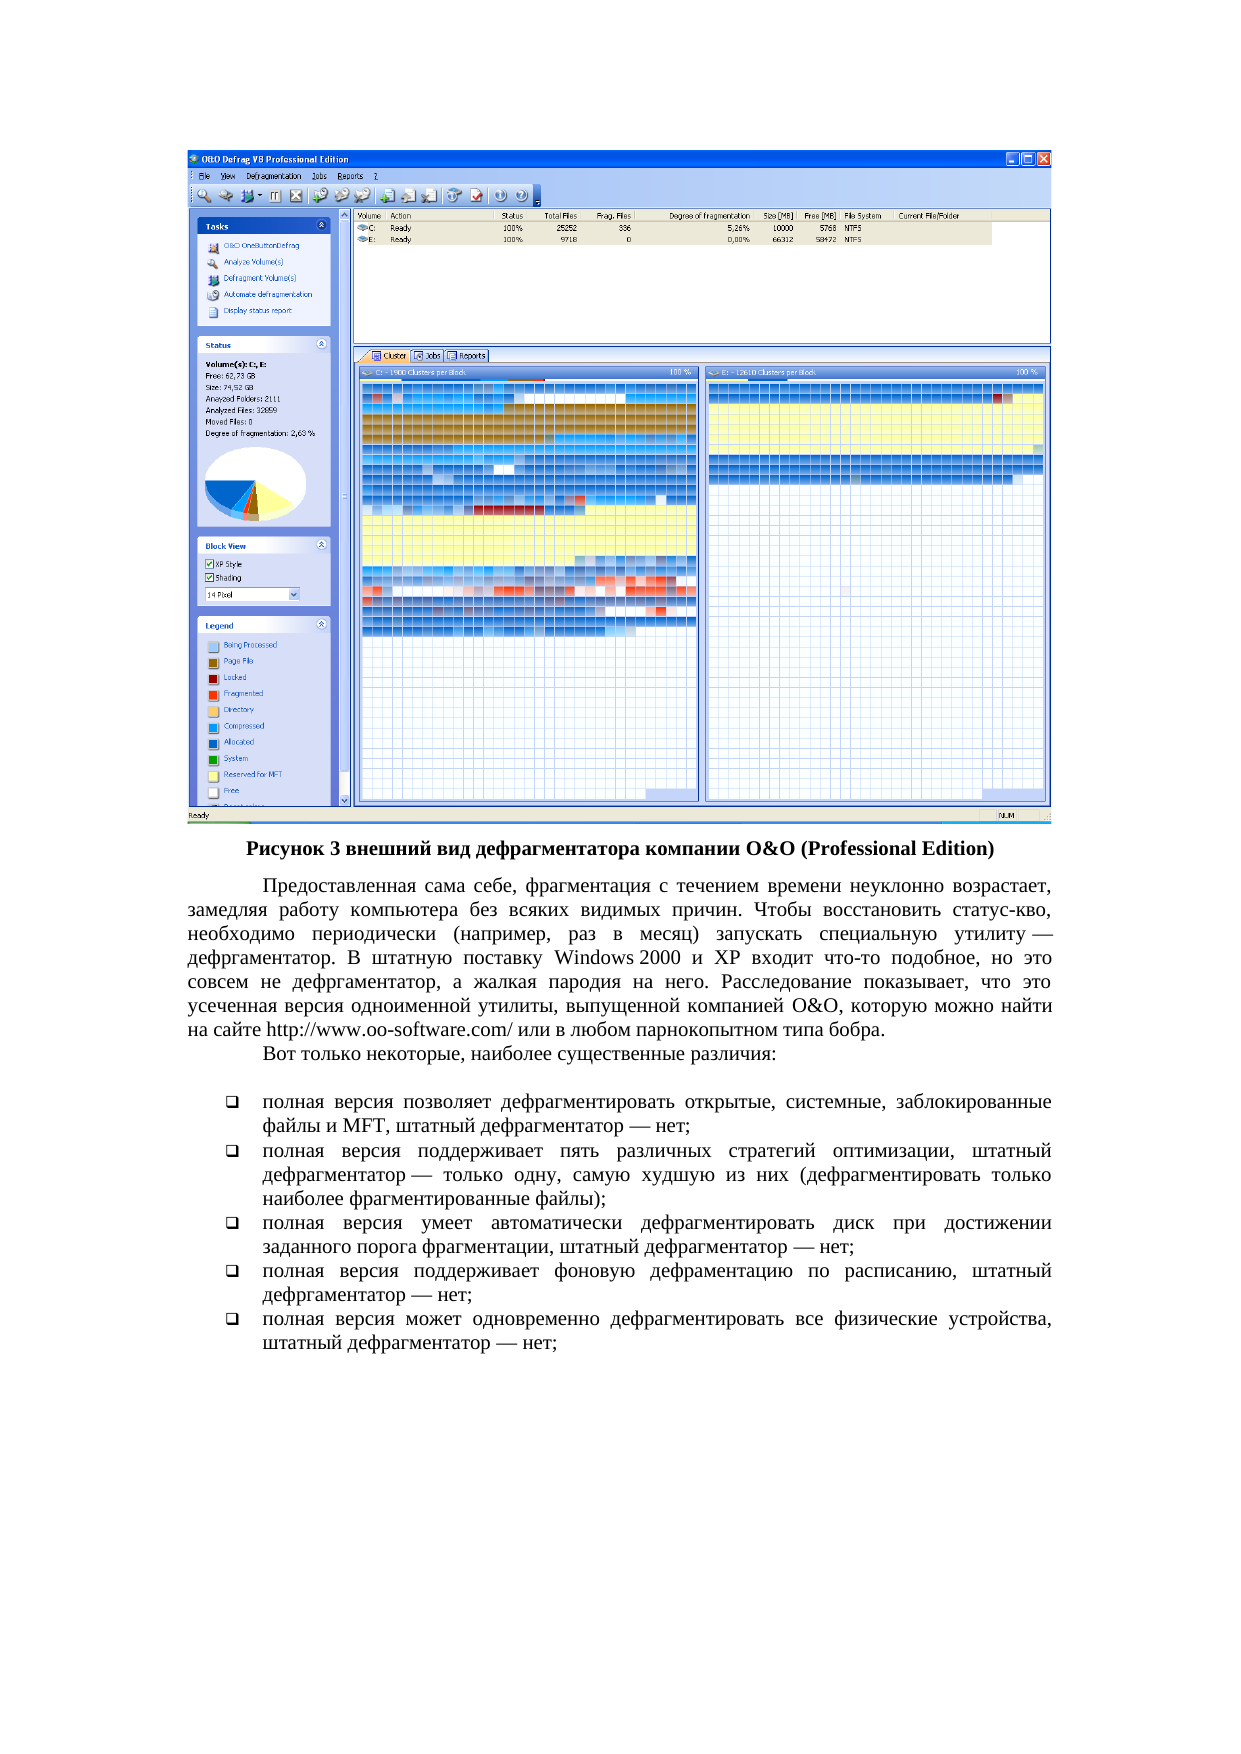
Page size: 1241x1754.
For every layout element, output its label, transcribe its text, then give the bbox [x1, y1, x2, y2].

list полная версия поддерживает фоновую дефраментацию по расписанию, штатный дефргаментатор — нет; [225, 1258, 1053, 1306]
list полная версия умеет автоматически дефрагментировать диск при достижении заданного порога фрагментации, штатный дефрагментатор — нет; [225, 1210, 1053, 1258]
text Предоставленная сама себе, фрагментация с течением времени неуклонно возрастает, замедляя работу компьютера без всяких видимых причин. Чтобы восстановить статус-кво, необходимо периодически (например, раз в месяц) запускать специальную утилиту — дефргаментатор. В штатную поставку Windows 2000 и XP входит что-то подобное, но это совсем не дефргаментатор, а жалкая пародия на него. Расследование показывает, что это усеченная версия одноименной утилиты, выпущенной компанией O&O, которую можно найти на сайте http://www.oo-software.com/ или в любом парнокопытном типа бобра. [187, 873, 1053, 1041]
text Рисунок 3 внешний вид дефрагментатора компании O&O (Professional Edition) [187, 836, 1053, 860]
list полная версия позволяет дефрагментировать открытые, системные, заблокированные файлы и MFT, штатный дефрагментатор — нет; [225, 1089, 1053, 1137]
picture [187, 150, 1052, 824]
text Вот только некоторые, наиболее существенные различия: [187, 1041, 1053, 1065]
list полная версия может одновременно дефрагментировать все физические устройства, штатный дефрагментатор — нет; [225, 1306, 1053, 1354]
list полная версия поддерживает пять различных стратегий оптимизации, штатный дефрагментатор — только одну, самую худшую из них (дефрагментировать только наиболее фрагментированные файлы); [225, 1137, 1053, 1210]
